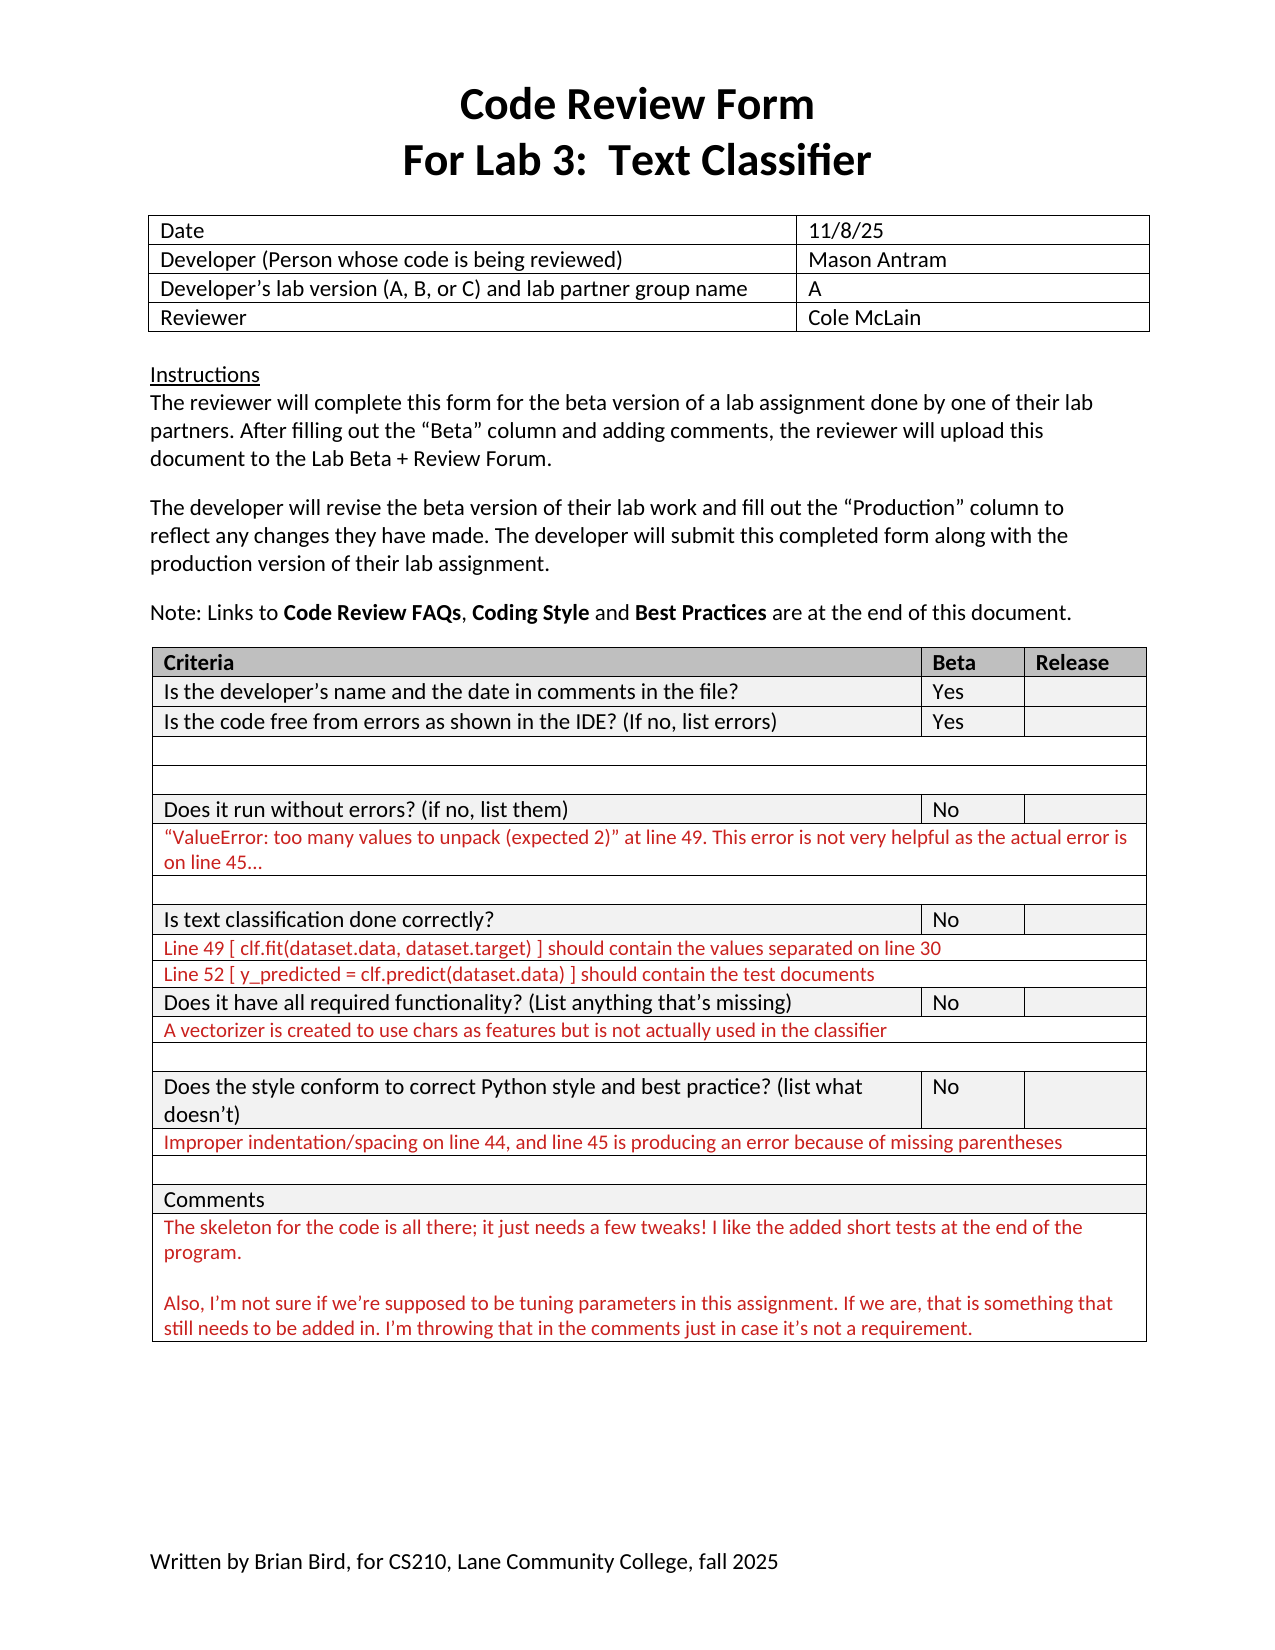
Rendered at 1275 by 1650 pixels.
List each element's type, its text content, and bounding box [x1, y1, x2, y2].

table_header Date [149, 216, 796, 244]
table_cell No [922, 795, 1024, 823]
table_cell [153, 766, 1146, 794]
table_header Beta [922, 648, 1024, 676]
table_cell [1025, 905, 1146, 934]
text The reviewer will complete this form for the beta version of a lab assignment done by one of their lab partners. After filling out the “Beta” column and adding comments, the reviewer will upload this document to the Lab Beta + Review Forum. [150, 388, 1125, 472]
table_cell [1025, 988, 1146, 1016]
table_cell No [922, 1072, 1024, 1128]
table_cell Yes [922, 677, 1024, 706]
table_cell [153, 1156, 1146, 1184]
table_cell No [922, 988, 1024, 1016]
table_cell [153, 876, 1146, 904]
table_cell Line 49 [ clf.fit(dataset.data, dataset.target) ] should contain the values separated on line 30 [153, 935, 1146, 960]
table_cell A vectorizer is created to use chars as features but is not actually used in the classifier [153, 1017, 1146, 1042]
table_cell Improper indentation/spacing on line 44, and line 45 is producing an error because of missing parentheses [153, 1129, 1146, 1155]
table_cell Mason Antram [797, 245, 1149, 273]
table_cell Does it run without errors? (if no, list them) [153, 795, 921, 823]
table_cell No [922, 905, 1024, 934]
table_cell The skeleton for the code is all there; it just needs a few tweaks! I like the added short tests at the end of the program. Also, I’m not sure if we’re supposed to be tuning parameters in this assignment. If we are, that is something that still needs to be added in. I’m throwing that in the comments just in case it’s not a requirement. [153, 1214, 1146, 1341]
table_cell [153, 737, 1146, 765]
table_cell Is the developer’s name and the date in comments in the file? [153, 677, 921, 706]
table_cell Is the code free from errors as shown in the IDE? (If no, list errors) [153, 707, 921, 736]
table_cell Cole McLain [797, 303, 1149, 331]
table_cell [1025, 795, 1146, 823]
text Note: Links to Code Review FAQs, Coding Style and Best Practices are at the end of this document. [150, 598, 1125, 626]
table_cell Yes [922, 707, 1024, 736]
table_cell Does it have all required functionality? (List anything that’s missing) [153, 988, 921, 1016]
table_cell Developer’s lab version (A, B, or C) and lab partner group name [149, 274, 796, 302]
table_cell Line 52 [ y_predicted = clf.predict(dataset.data) ] should contain the test documents [153, 961, 1146, 987]
table_cell Reviewer [149, 303, 796, 331]
table_cell [1025, 1072, 1146, 1128]
text The developer will revise the beta version of their lab work and fill out the “Production” column to reflect any changes they have made. The developer will submit this completed form along with the production version of their lab assignment. [150, 493, 1125, 577]
table_cell [1025, 707, 1146, 736]
table_cell Developer (Person whose code is being reviewed) [149, 245, 796, 273]
table_cell A [797, 274, 1149, 302]
table_cell Is text classification done correctly? [153, 905, 921, 934]
text Instructions [150, 332, 1125, 388]
table_header Release [1025, 648, 1146, 676]
table_cell Does the style conform to correct Python style and best practice? (list what doesn’t) [153, 1072, 921, 1128]
table_cell [153, 1043, 1146, 1071]
table_header Criteria [153, 648, 921, 676]
table_header 11/8/25 [797, 216, 1149, 244]
table_cell “ValueError: too many values to unpack (expected 2)” at line 49. This error is not very helpful as the actual error is on line 45... [153, 824, 1146, 875]
table_cell Comments [153, 1185, 1146, 1213]
table_cell [1025, 677, 1146, 706]
